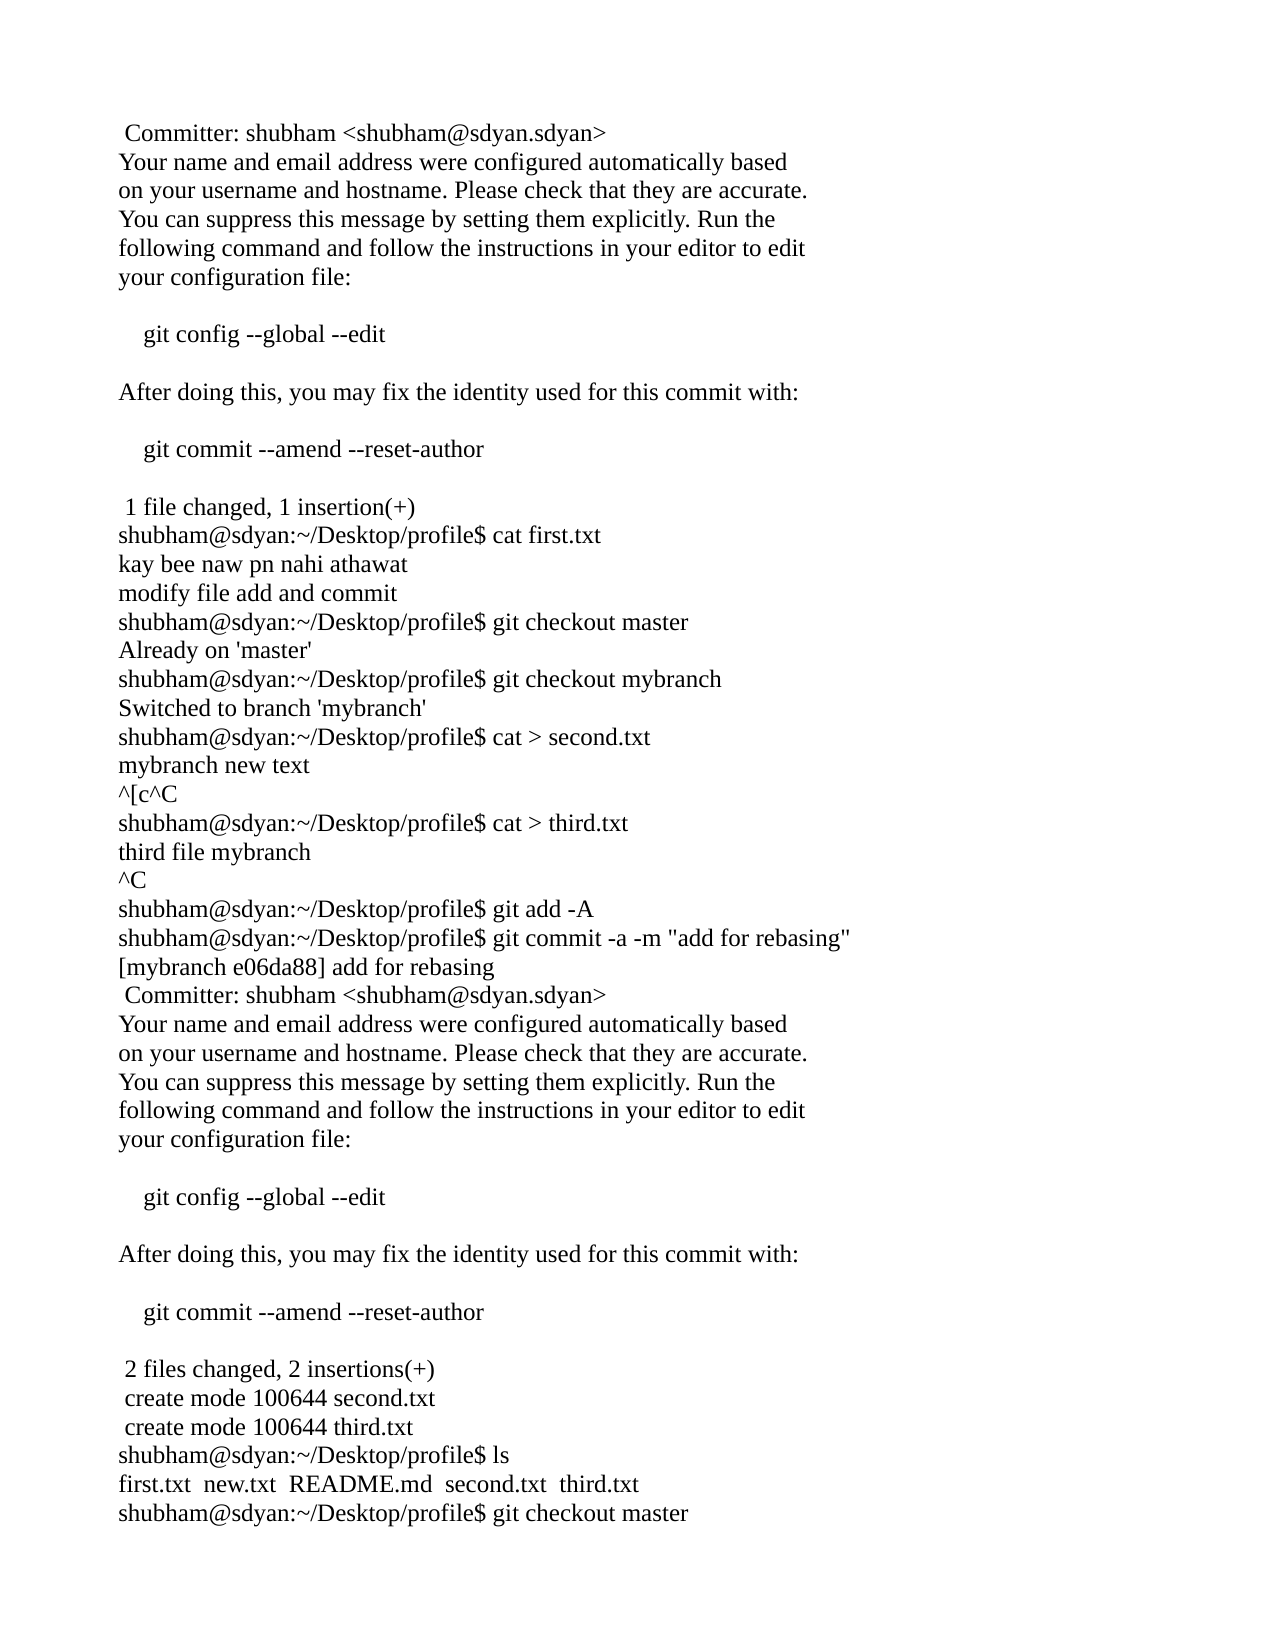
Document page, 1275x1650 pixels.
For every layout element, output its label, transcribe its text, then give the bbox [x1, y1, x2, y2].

text shubham@sdyan:~/Desktop/profile$ git checkout mybranch [118, 664, 1157, 693]
text kay bee naw pn nahi athawat [118, 549, 1157, 578]
text After doing this, you may fix the identity used for this commit with: [118, 1239, 1157, 1268]
text After doing this, you may fix the identity used for this commit with: [118, 377, 1157, 406]
text git config --global --edit [118, 319, 1157, 348]
text git commit --amend --reset-author [118, 434, 1157, 463]
text git config --global --edit [118, 1182, 1157, 1211]
text on your username and hostname. Please check that they are accurate. [118, 1038, 1157, 1067]
text [mybranch e06da88] add for rebasing [118, 952, 1157, 981]
text shubham@sdyan:~/Desktop/profile$ cat > third.txt [118, 808, 1157, 837]
text following command and follow the instructions in your editor to edit [118, 233, 1157, 262]
text shubham@sdyan:~/Desktop/profile$ git checkout master [118, 607, 1157, 636]
text mybranch new text [118, 751, 1157, 779]
text first.txt new.txt README.md second.txt third.txt [118, 1469, 1157, 1498]
text shubham@sdyan:~/Desktop/profile$ cat first.txt [118, 521, 1157, 549]
text Switched to branch 'mybranch' [118, 693, 1157, 722]
text 2 files changed, 2 insertions(+) [118, 1354, 1157, 1383]
text ^[c^C [118, 779, 1157, 808]
text your configuration file: [118, 262, 1157, 291]
text shubham@sdyan:~/Desktop/profile$ git add -A [118, 894, 1157, 923]
text following command and follow the instructions in your editor to edit [118, 1096, 1157, 1124]
text shubham@sdyan:~/Desktop/profile$ git commit -a -m "add for rebasing" [118, 923, 1157, 952]
text Your name and email address were configured automatically based [118, 147, 1157, 176]
text create mode 100644 third.txt [118, 1412, 1157, 1441]
text your configuration file: [118, 1124, 1157, 1153]
text Committer: shubham <shubham@sdyan.sdyan> [118, 118, 1157, 147]
text third file mybranch [118, 837, 1157, 866]
text modify file add and commit [118, 578, 1157, 607]
text ^C [118, 866, 1157, 894]
text shubham@sdyan:~/Desktop/profile$ cat > second.txt [118, 722, 1157, 751]
text You can suppress this message by setting them explicitly. Run the [118, 1067, 1157, 1096]
text create mode 100644 second.txt [118, 1383, 1157, 1412]
text Already on 'master' [118, 636, 1157, 664]
text on your username and hostname. Please check that they are accurate. [118, 176, 1157, 204]
text Committer: shubham <shubham@sdyan.sdyan> [118, 981, 1157, 1009]
text shubham@sdyan:~/Desktop/profile$ ls [118, 1441, 1157, 1469]
text git commit --amend --reset-author [118, 1297, 1157, 1326]
text 1 file changed, 1 insertion(+) [118, 492, 1157, 521]
text Your name and email address were configured automatically based [118, 1009, 1157, 1038]
text You can suppress this message by setting them explicitly. Run the [118, 204, 1157, 233]
text shubham@sdyan:~/Desktop/profile$ git checkout master [118, 1498, 1157, 1527]
